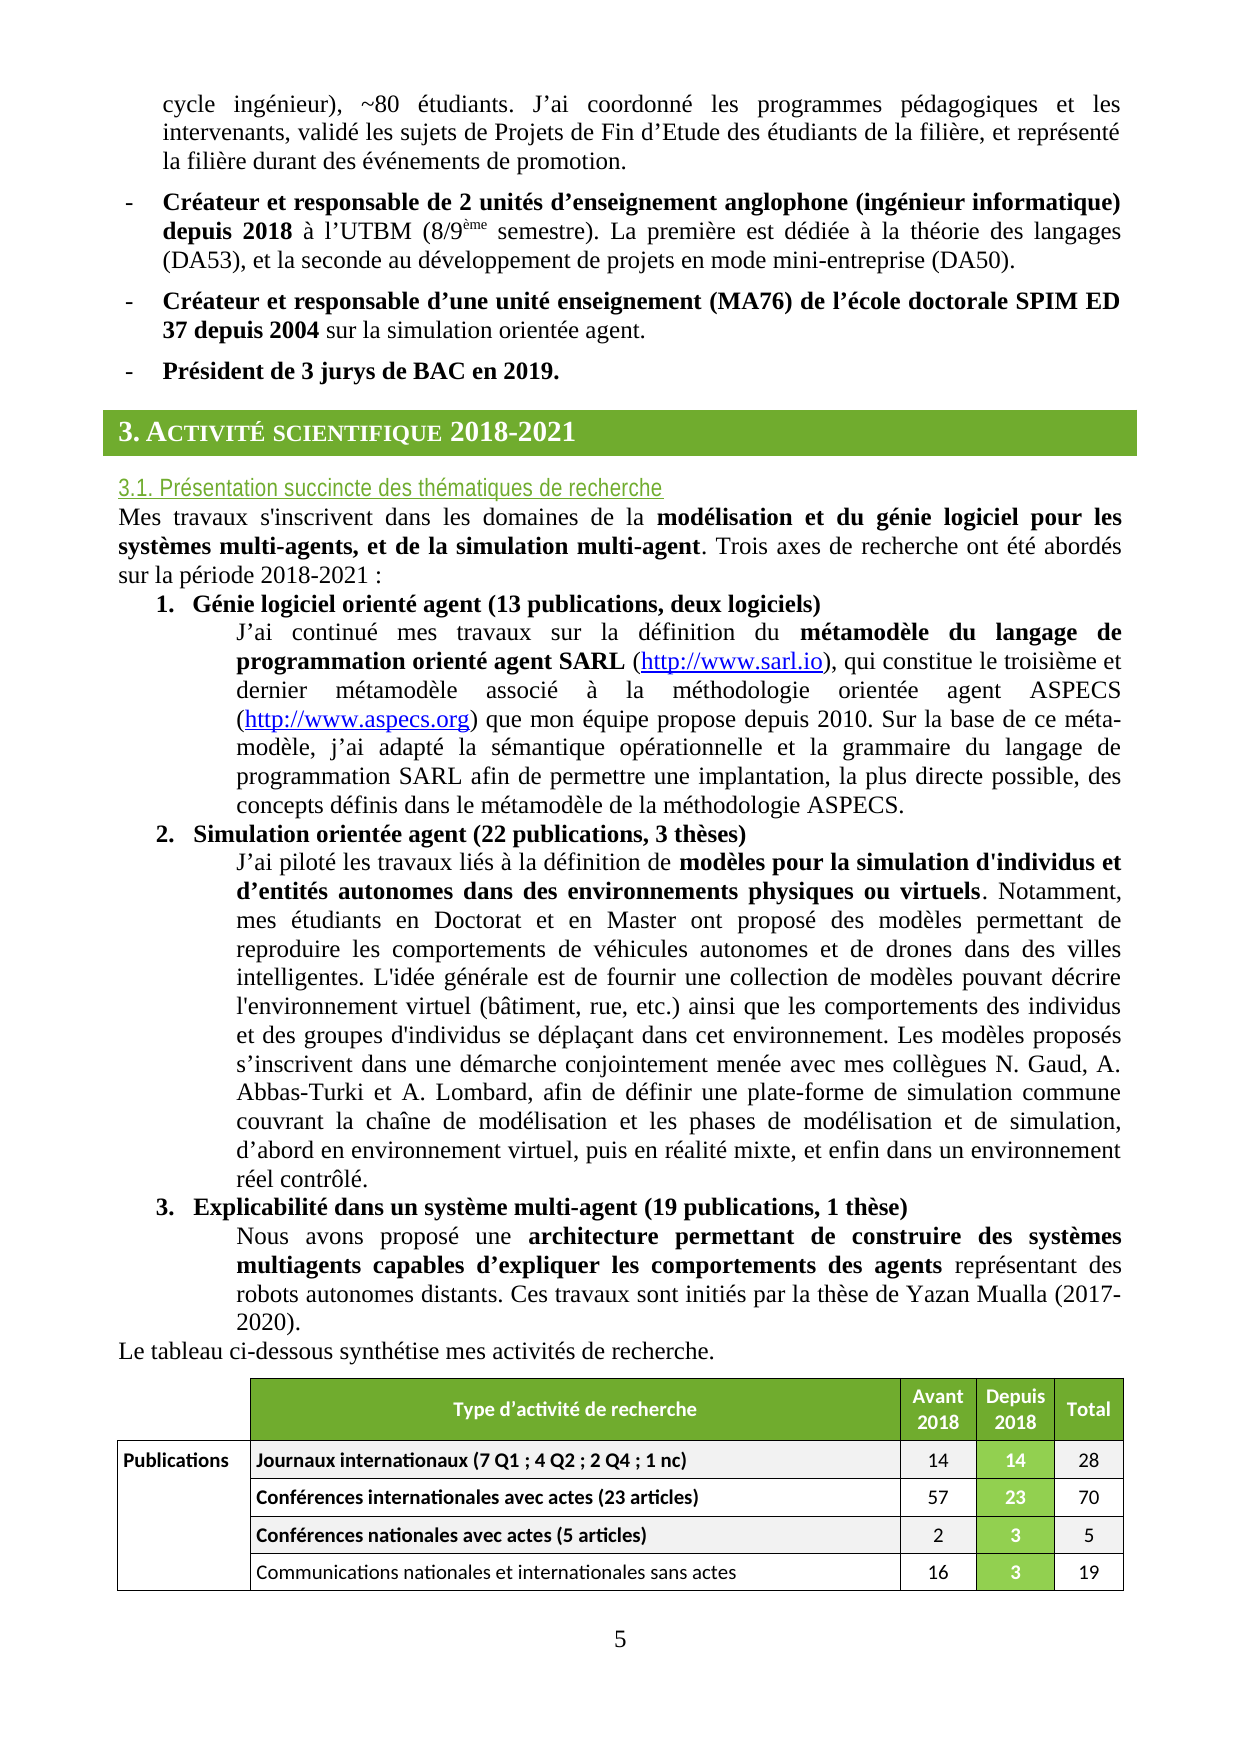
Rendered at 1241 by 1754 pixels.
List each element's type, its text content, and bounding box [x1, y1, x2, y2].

table_cell 14 [977, 1441, 1054, 1478]
list Explicabilité dans un système multi-agent (19 publications, 1 thèse) [156, 1192, 1122, 1221]
text Nous avons proposé une architecture permettant de construire des systèmes multiagents capables d’expliquer les comportements des agents représentant des robots autonomes distants. Ces travaux sont initiés par la thèse de Yazan Mualla (2017-2020). [236, 1221, 1122, 1336]
table_cell Publications [118, 1441, 250, 1590]
list Créateur et responsable d’une unité enseignement (MA76) de l’école doctorale SPIM ED 37 depuis 2004 sur la simulation orientée agent. [125, 286, 1122, 344]
table_cell 19 [1055, 1554, 1123, 1590]
text J’ai piloté les travaux liés à la définition de modèles pour la simulation d'individus et d’entités autonomes dans des environnements physiques ou virtuels. Notamment, mes étudiants en Doctorat et en Master ont proposé des modèles permettant de reproduire les comportements de véhicules autonomes et de drones dans des villes intelligentes. L'idée générale est de fournir une collection de modèles pouvant décrire l'environnement virtuel (bâtiment, rue, etc.) ainsi que les comportements des individus et des groupes d'individus se déplaçant dans cet environnement. Les modèles proposés s’inscrivent dans une démarche conjointement menée avec mes collègues N. Gaud, A. Abbas-Turki et A. Lombard, afin de définir une plate-forme de simulation commune couvrant la chaîne de modélisation et les phases de modélisation et de simulation, d’abord en environnement virtuel, puis en réalité mixte, et enfin dans un environnement réel contrôlé. [236, 847, 1122, 1192]
table_cell 5 [1055, 1517, 1123, 1553]
table_cell 28 [1055, 1441, 1123, 1478]
list cycle ingénieur), ~80 étudiants. J’ai coordonné les programmes pédagogiques et les intervenants, validé les sujets de Projets de Fin d’Etude des étudiants de la filière, et représenté la filière durant des événements de promotion. [125, 89, 1122, 175]
table_cell Journaux internationaux (7 Q1 ; 4 Q2 ; 2 Q4 ; 1 nc) [251, 1441, 900, 1478]
subtitle 3. Activité scientifique 2018-2021 [110, 416, 1130, 449]
list Génie logiciel orienté agent (13 publications, deux logiciels) [156, 589, 1122, 617]
table_cell 2 [901, 1517, 976, 1553]
table_cell 16 [901, 1554, 976, 1590]
table_cell 3 [977, 1517, 1054, 1553]
table_cell 3 [977, 1554, 1054, 1590]
table_cell 23 [977, 1479, 1054, 1516]
text J’ai continué mes travaux sur la définition du métamodèle du langage de programmation orienté agent SARL (http://www.sarl.io), qui constitue le troisième et dernier métamodèle associé à la méthodologie orientée agent ASPECS (http://www.aspecs.org) que mon équipe propose depuis 2010. Sur la base de ce méta-modèle, j’ai adapté la sémantique opérationnelle et la grammaire du langage de programmation SARL afin de permettre une implantation, la plus directe possible, des concepts définis dans le métamodèle de la méthodologie ASPECS. [236, 617, 1122, 819]
list Simulation orientée agent (22 publications, 3 thèses) [156, 819, 1122, 847]
table_cell 57 [901, 1479, 976, 1516]
table_header Avant 2018 [901, 1379, 976, 1440]
table_cell Communications nationales et internationales sans actes [251, 1554, 900, 1590]
table_cell Conférences nationales avec actes (5 articles) [251, 1517, 900, 1553]
table_cell Conférences internationales avec actes (23 articles) [251, 1479, 900, 1516]
table_header Total [1055, 1379, 1123, 1440]
table_header [117, 1378, 250, 1440]
list Président de 3 jurys de BAC en 2019. [125, 356, 1122, 385]
table_cell 70 [1055, 1479, 1123, 1516]
list Créateur et responsable de 2 unités d’enseignement anglophone (ingénieur informatique) depuis 2018 à l’UTBM (8/9ème semestre). La première est dédiée à la théorie des langages (DA53), et la seconde au développement de projets en mode mini-entreprise (DA50). [125, 187, 1122, 274]
table_header Type d’activité de recherche [251, 1379, 900, 1440]
table_cell 14 [901, 1441, 976, 1478]
text Mes travaux s'inscrivent dans les domaines de la modélisation et du génie logiciel pour les systèmes multi-agents, et de la simulation multi-agent. Trois axes de recherche ont été abordés sur la période 2018-2021 : [118, 502, 1122, 589]
table_header Depuis 2018 [977, 1379, 1054, 1440]
subtitle 3.1. Présentation succincte des thématiques de recherche [118, 473, 1122, 502]
text Le tableau ci-dessous synthétise mes activités de recherche. [118, 1336, 1122, 1365]
